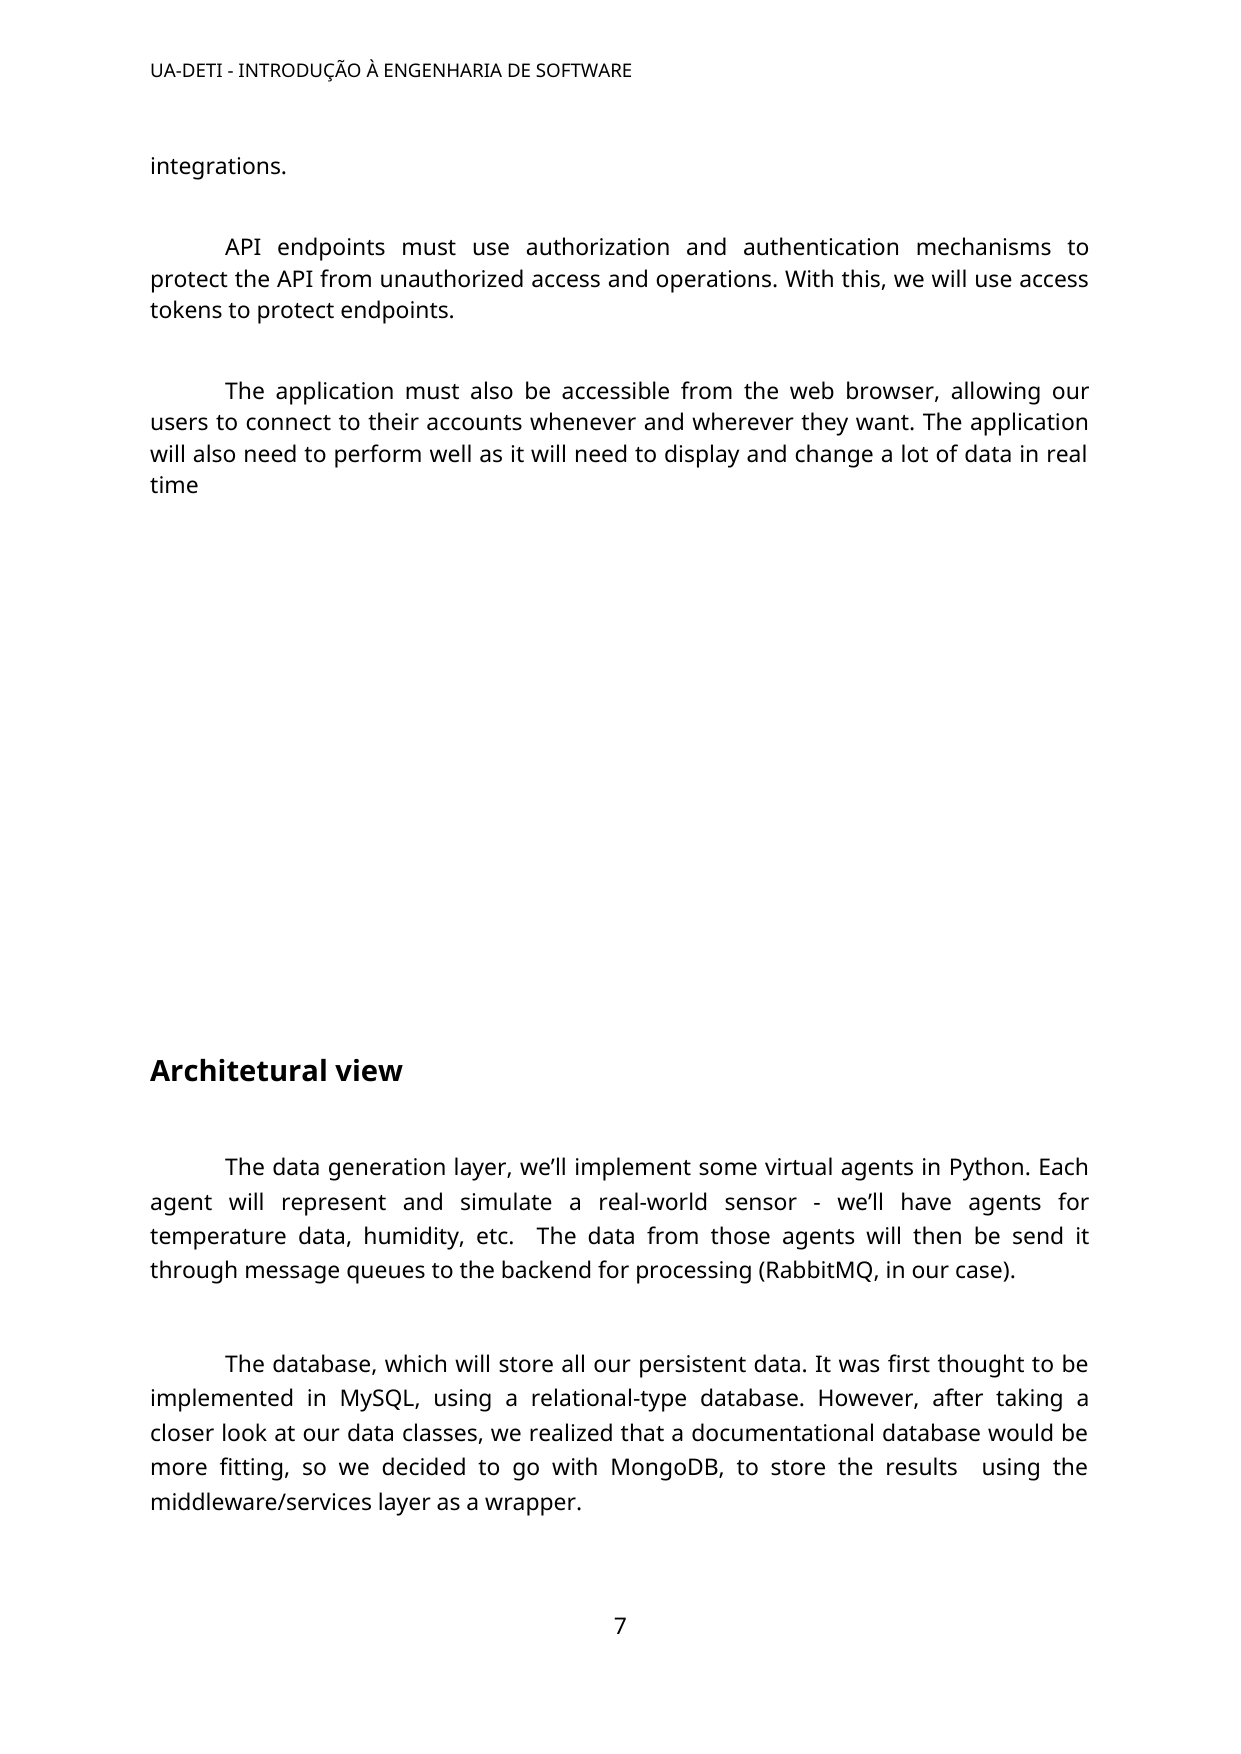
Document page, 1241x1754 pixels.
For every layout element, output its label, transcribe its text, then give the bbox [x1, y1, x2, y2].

subtitle Architetural view [150, 1050, 1090, 1090]
text integrations. [150, 150, 1090, 181]
text API endpoints must use authorization and authentication mechanisms to protect the API from unauthorized access and operations. With this, we will use access tokens to protect endpoints. [150, 231, 1090, 325]
text The application must also be accessible from the web browser, allowing our users to connect to their accounts whenever and wherever they want. The application will also need to perform well as it will need to display and change a lot of data in real time [150, 375, 1090, 500]
text The database, which will store all our persistent data. It was first thought to be implemented in MySQL, using a relational-type database. However, after taking a closer look at our data classes, we realized that a documentational database would be more fitting, so we decided to go with MongoDB, to store the results using the middleware/services layer as a wrapper. [150, 1348, 1090, 1517]
text The data generation layer, we’ll implement some virtual agents in Python. Each agent will represent and simulate a real-world sensor - we’ll have agents for temperature data, humidity, etc. The data from those agents will then be send it through message queues to the backend for processing (RabbitMQ, in our case). [150, 1151, 1090, 1286]
